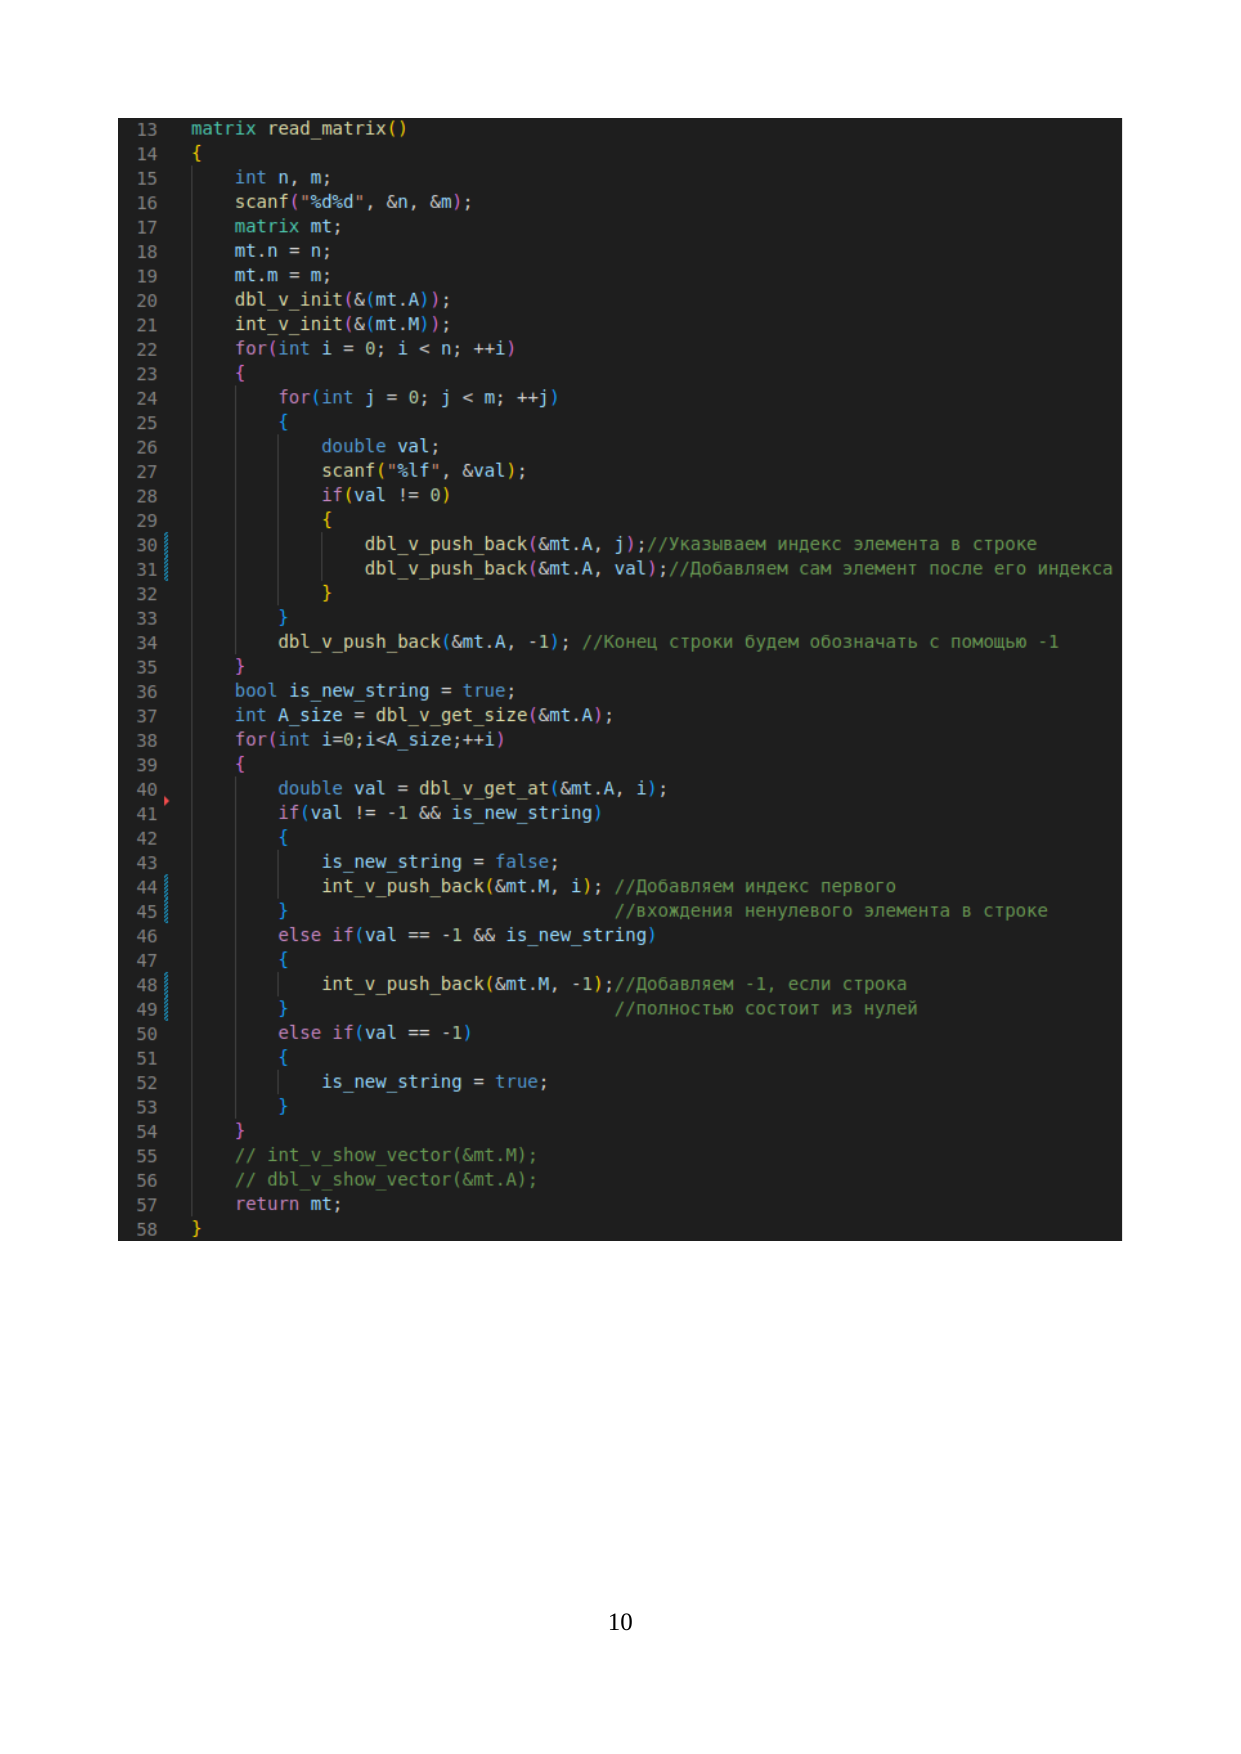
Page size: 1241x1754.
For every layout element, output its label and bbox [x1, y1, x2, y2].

picture [118, 118, 1123, 1241]
